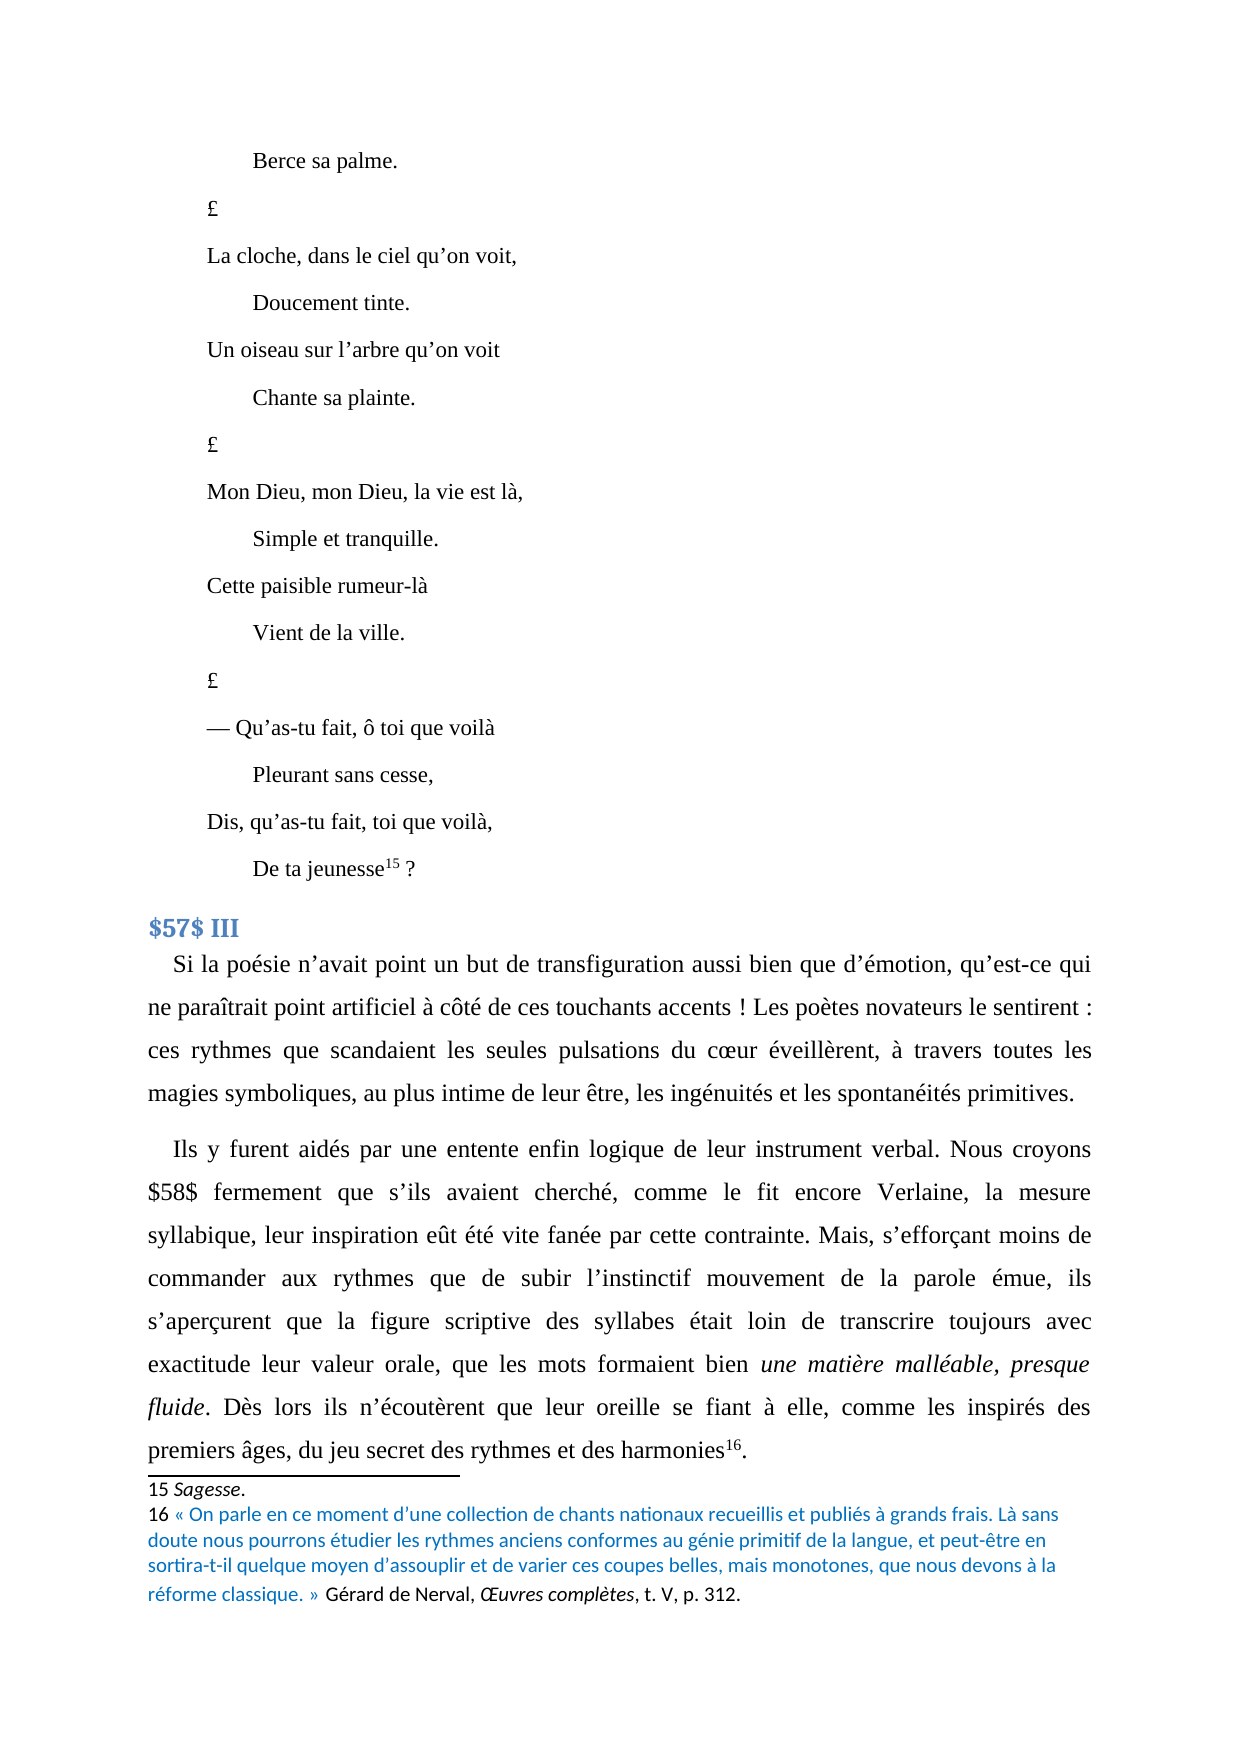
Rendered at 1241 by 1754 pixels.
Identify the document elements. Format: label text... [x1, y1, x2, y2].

text Chante sa plainte. [207, 383, 1093, 410]
text Dis, qu’as-tu fait, toi que voilà, [207, 808, 1093, 834]
text « On parle en ce moment d’une collection de chants nationaux recueillis et publiés à grands frais. Là sans doute nous pourrons étudier les rythmes anciens conformes au génie primitif de la langue, et peut-être en sortira-t-il quelque moyen d’assouplir et de varier ces coupes belles, mais monotones, que nous devons à la réforme classique. » Gérard de Nerval, Œuvres complètes, t. V, p. 312. [148, 1501, 1093, 1606]
text De ta jeunesse ? [207, 855, 1093, 882]
text Si la poésie n’avait point un but de transfiguration aussi bien que d’émotion, qu’est-ce qui ne paraîtrait point artificiel à côté de ces touchants accents ! Les poètes novateurs le sentirent : ces rythmes que scandaient les seules pulsations du cœur éveillèrent, à travers toutes les magies symboliques, au plus intime de leur être, les ingénuités et les spontanéités primitives. [148, 949, 1093, 1107]
text £ [207, 431, 1093, 457]
text Un oiseau sur l’arbre qu’on voit [207, 336, 1093, 363]
text Berce sa palme. [207, 148, 1093, 174]
text £ [207, 667, 1093, 693]
text — Qu’as-tu fait, ô toi que voilà [207, 714, 1093, 740]
subtitle $57$ III [148, 913, 1093, 944]
text Pleurant sans cesse, [207, 761, 1093, 787]
text Simple et tranquille. [207, 525, 1093, 551]
text £ [207, 195, 1093, 221]
text Doucement tinte. [207, 289, 1093, 316]
text La cloche, dans le ciel qu’on voit, [207, 242, 1093, 268]
text Vient de la ville. [207, 619, 1093, 646]
text Mon Dieu, mon Dieu, la vie est là, [207, 478, 1093, 504]
text Ils y furent aidés par une entente enfin logique de leur instrument verbal. Nous croyons $58$ fermement que s’ils avaient cherché, comme le fit encore Verlaine, la mesure syllabique, leur inspiration eût été vite fanée par cette contrainte. Mais, s’efforçant moins de commander aux rythmes que de subir l’instinctif mouvement de la parole émue, ils s’aperçurent que la figure scriptive des syllabes était loin de transcrire toujours avec exactitude leur valeur orale, que les mots formaient bien une matière malléable, presque fluide. Dès lors ils n’écoutèrent que leur oreille se fiant à elle, comme les inspirés des premiers âges, du jeu secret des rythmes et des harmonies. [148, 1134, 1093, 1464]
text Cette paisible rumeur-là [207, 572, 1093, 599]
text Sagesse. [148, 1476, 1093, 1501]
